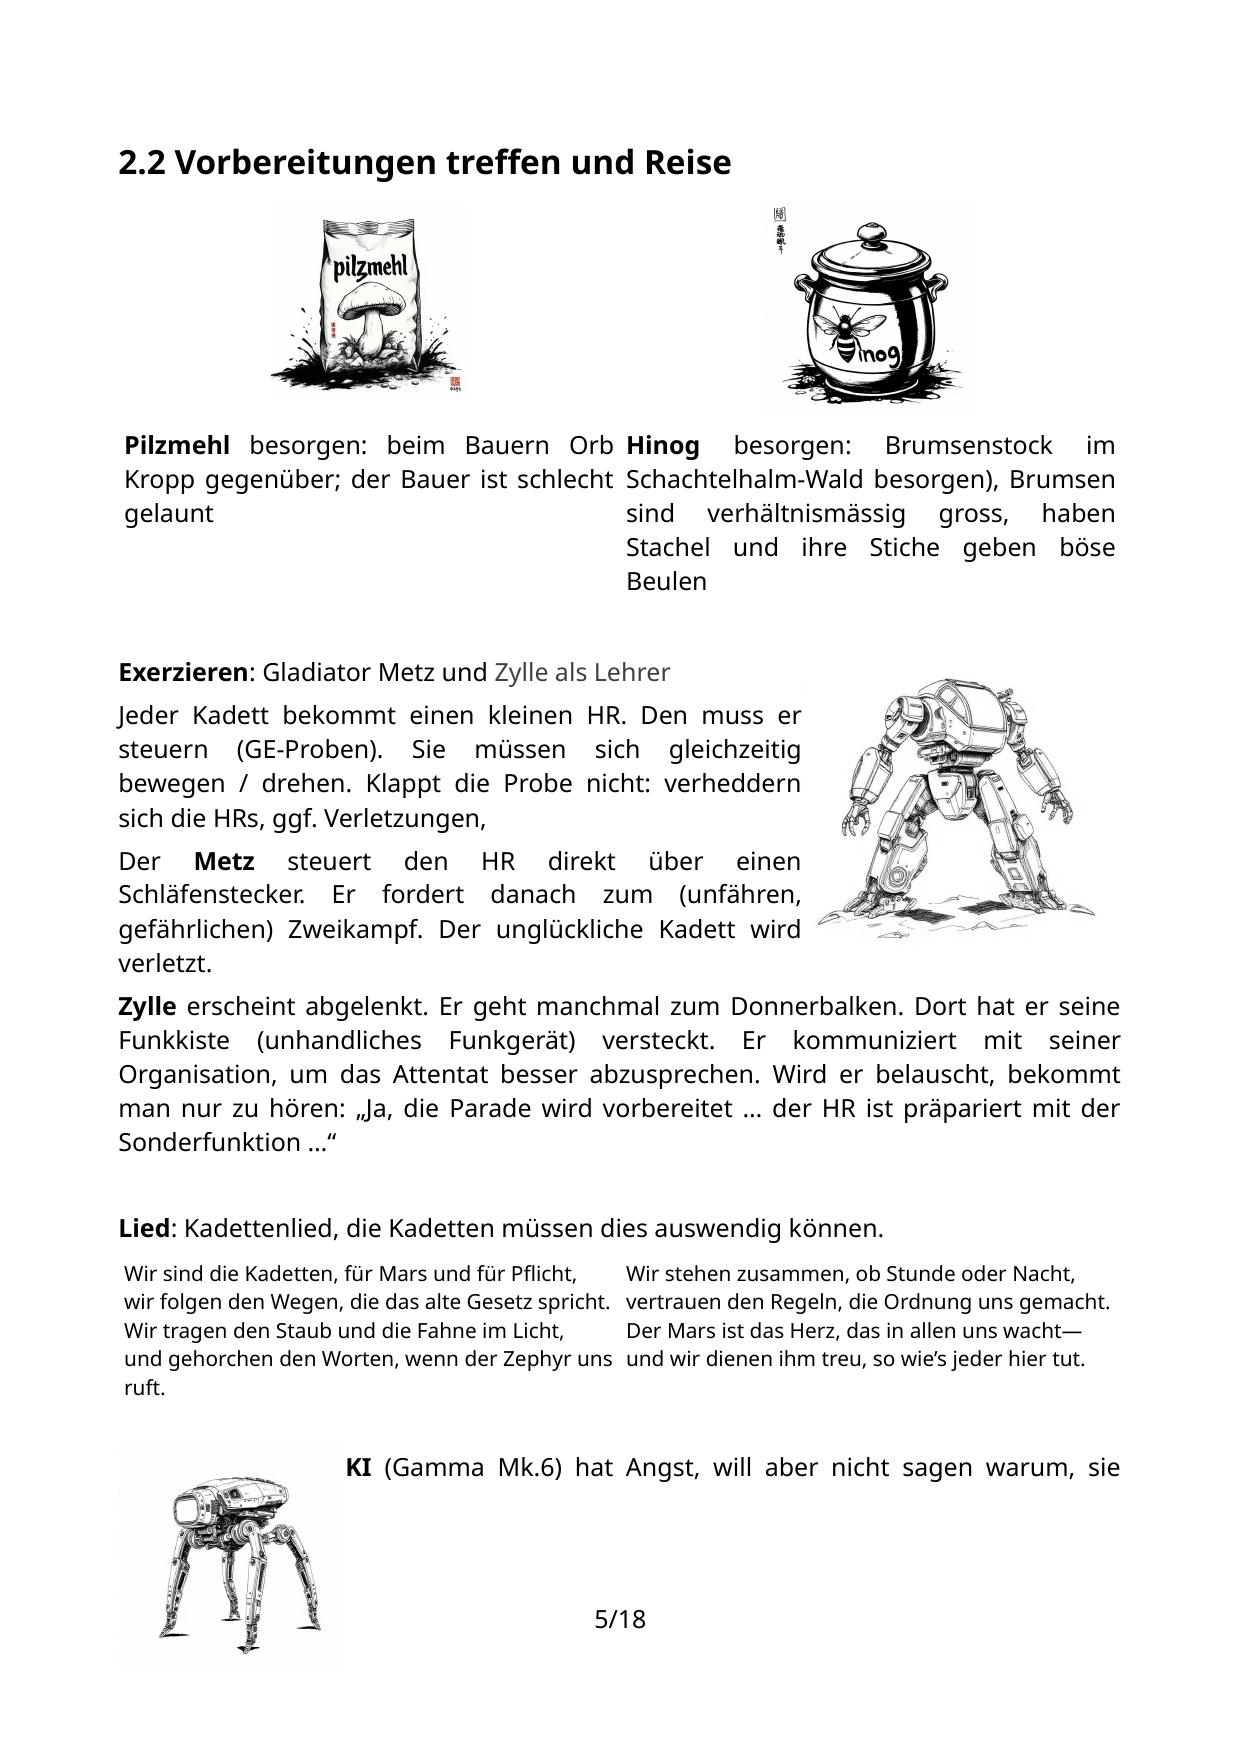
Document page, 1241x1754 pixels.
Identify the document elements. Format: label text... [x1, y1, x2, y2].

text Lied: Kadettenlied, die Kadetten müssen dies auswendig können. [118, 1210, 1122, 1244]
table_cell Hinog besorgen: Brumsenstock im Schachtelhalm-Wald besorgen), Brumsen sind verhältnismässig gross, haben Stachel und ihre Stiche geben böse Beulen [620, 422, 1122, 612]
text KI (Gamma Mk.6) hat Angst, will aber nicht sagen warum, sie [118, 1416, 1122, 1484]
table_header Wir sind die Kadetten, für Mars und für Pflicht, wir folgen den Wegen, die das alte Gesetz spricht. Wir tragen den Staub und die Fahne im Licht, und gehorchen den Worten, wenn der Zephyr uns ruft. [118, 1253, 620, 1416]
table_header [620, 197, 1122, 422]
text Zylle erscheint abgelenkt. Er geht manchmal zum Donnerbalken. Dort hat er seine Funkkiste (unhandliches Funkgerät) versteckt. Er kommuniziert mit seiner Organisation, um das Attentat besser abzusprechen. Wird er belauscht, bekommt man nur zu hören: „Ja, die Parade wird vorbereitet … der HR ist präpariert mit der Sonderfunktion …“ [118, 988, 1122, 1158]
table_cell Pilzmehl besorgen: beim Bauern Orb Kropp gegenüber; der Bauer ist schlecht gelaunt [118, 422, 620, 612]
text Jeder Kadett bekommt einen kleinen HR. Den muss er steuern (GE-Proben). Sie müssen sich gleichzeitig bewegen / drehen. Klappt die Probe nicht: verheddern sich die HRs, ggf. Verletzungen, [118, 698, 802, 834]
text Exerzieren: Gladiator Metz und Zylle als Lehrer [118, 655, 802, 689]
table_header Wir stehen zusammen, ob Stunde oder Nacht, vertrauen den Regeln, die Ordnung uns gemacht. Der Mars ist das Herz, das in allen uns wacht— und wir dienen ihm treu, so wie’s jeder hier tut. [620, 1253, 1122, 1416]
picture [764, 202, 978, 416]
table_header [118, 197, 620, 422]
picture [802, 638, 1114, 950]
picture [118, 1445, 346, 1673]
picture [270, 202, 468, 399]
text Der Metz steuert den HR direkt über einen Schläfenstecker. Er fordert danach zum (unfähren, gefährlichen) Zweikampf. Der unglückliche Kadett wird verletzt. [118, 843, 1122, 979]
subtitle 2.2 Vorbereitungen treffen und Reise [118, 139, 1122, 184]
